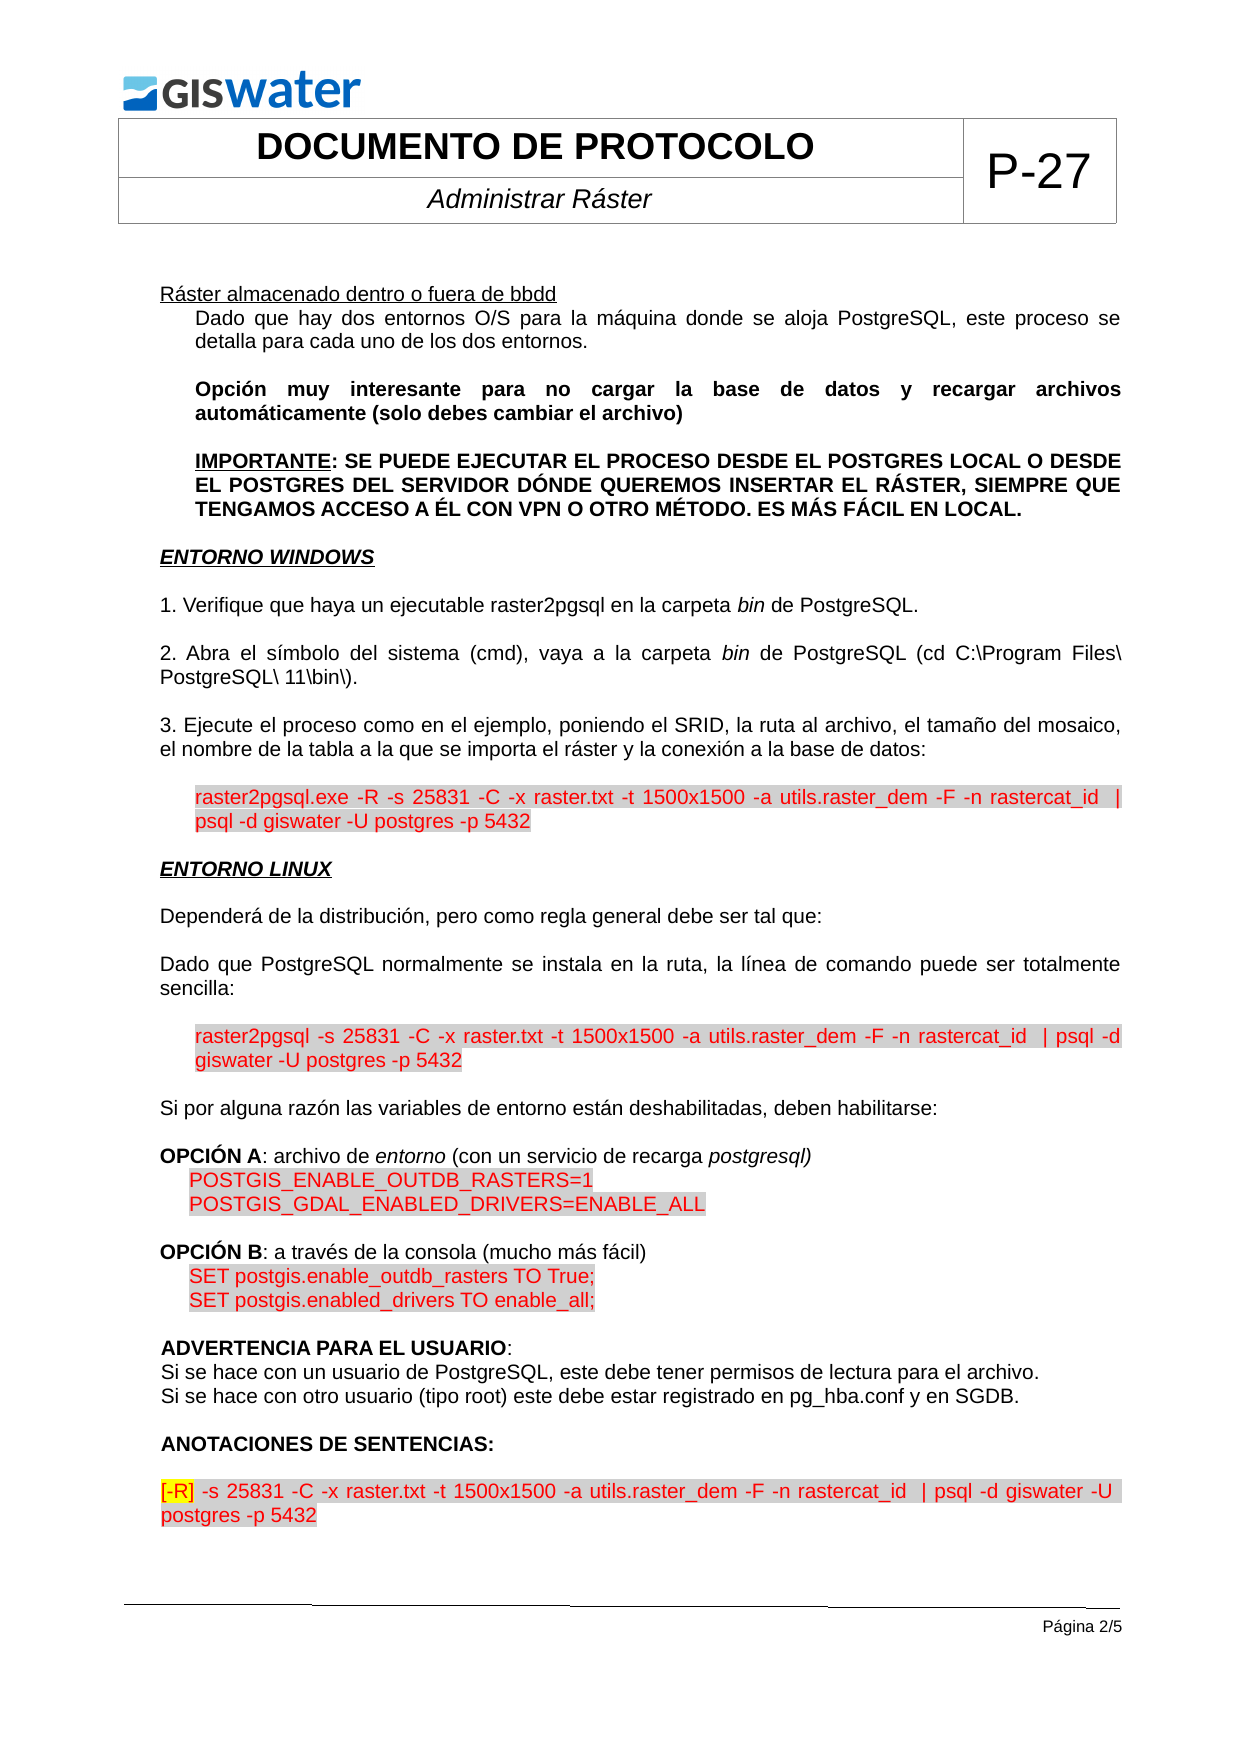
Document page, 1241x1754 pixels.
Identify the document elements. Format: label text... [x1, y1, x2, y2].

text ENTORNO WINDOWS [159, 545, 1122, 569]
text Dado que PostgreSQL normalmente se instala en la ruta, la línea de comando puede ser totalmente sencilla: [159, 952, 1122, 1000]
text Dependerá de la distribución, pero como regla general debe ser tal que: [159, 904, 1122, 928]
text SET postgis.enable_outdb_rasters TO True; [189, 1264, 1122, 1288]
text Dado que hay dos entornos O/S para la máquina donde se aloja PostgreSQL, este proceso se detalla para cada uno de los dos entornos. [195, 305, 1122, 353]
text ANOTACIONES DE SENTENCIAS: [118, 1431, 1122, 1455]
text OPCIÓN B: a través de la consola (mucho más fácil) [159, 1240, 1122, 1264]
text Si se hace con otro usuario (tipo root) este debe estar registrado en pg_hba.conf y en SGDB. [118, 1383, 1122, 1407]
text Si se hace con un usuario de PostgreSQL, este debe tener permisos de lectura para el archivo. [118, 1359, 1122, 1383]
text IMPORTANTE: SE PUEDE EJECUTAR EL PROCESO DESDE EL POSTGRES LOCAL O DESDE EL POSTGRES DEL SERVIDOR DÓNDE QUEREMOS INSERTAR EL RÁSTER, SIEMPRE QUE TENGAMOS ACCESO A ÉL CON VPN O OTRO MÉTODO. ES MÁS FÁCIL EN LOCAL. [195, 449, 1122, 521]
text SET postgis.enabled_drivers TO enable_all; [189, 1288, 1122, 1312]
text 1. Verifique que haya un ejecutable raster2pgsql en la carpeta bin de PostgreSQL. [159, 593, 1122, 617]
text 2. Abra el símbolo del sistema (cmd), vaya a la carpeta bin de PostgreSQL (cd C:\Program Files\PostgreSQL\ 11\bin\). [159, 641, 1122, 689]
text 3. Ejecute el proceso como en el ejemplo, poniendo el SRID, la ruta al archivo, el tamaño del mosaico, el nombre de la tabla a la que se importa el ráster y la conexión a la base de datos: [159, 713, 1122, 761]
text OPCIÓN A: archivo de entorno (con un servicio de recarga postgresql) [159, 1144, 1122, 1168]
text Ráster almacenado dentro o fuera de bbdd [159, 281, 1122, 305]
text ENTORNO LINUX [159, 856, 1122, 880]
text POSTGIS_ENABLE_OUTDB_RASTERS=1 POSTGIS_GDAL_ENABLED_DRIVERS=ENABLE_ALL [189, 1168, 1122, 1216]
text [-R] -s 25831 -C -x raster.txt -t 1500x1500 -a utils.raster_dem -F -n rastercat_id | psql -d giswater -U postgres -p 5432 [118, 1479, 1122, 1527]
text ADVERTENCIA PARA EL USUARIO: [118, 1336, 1122, 1359]
text raster2pgsql -s 25831 -C -x raster.txt -t 1500x1500 -a utils.raster_dem -F -n rastercat_id | psql -d giswater -U postgres -p 5432 [195, 1024, 1122, 1072]
text Opción muy interesante para no cargar la base de datos y recargar archivos automáticamente (solo debes cambiar el archivo) [195, 377, 1122, 425]
text Si por alguna razón las variables de entorno están deshabilitadas, deben habilitarse: [159, 1096, 1122, 1120]
text raster2pgsql.exe -R -s 25831 -C -x raster.txt -t 1500x1500 -a utils.raster_dem -F -n rastercat_id | psql -d giswater -U postgres -p 5432 [195, 784, 1122, 832]
picture [119, 66, 365, 115]
